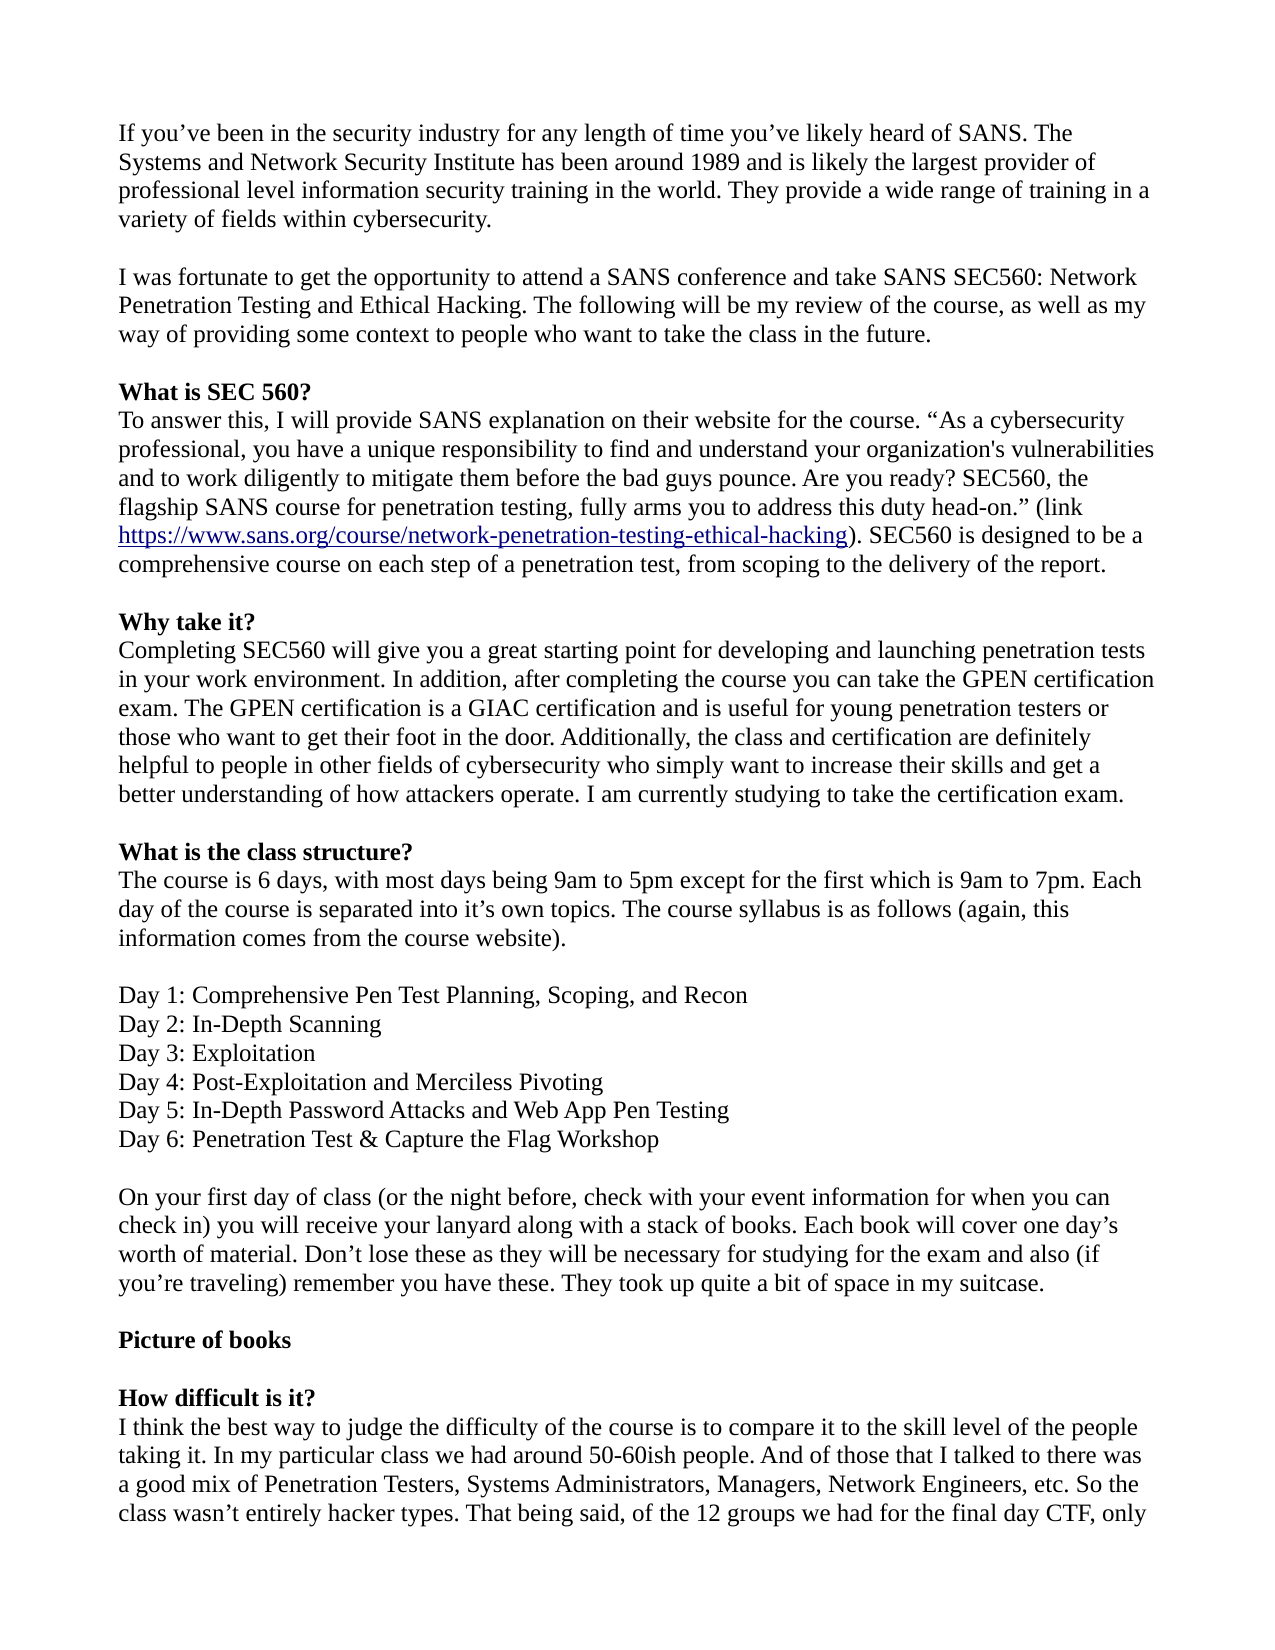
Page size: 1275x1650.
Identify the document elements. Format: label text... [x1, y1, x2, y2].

text The course is 6 days, with most days being 9am to 5pm except for the first which is 9am to 7pm. Each day of the course is separated into it’s own topics. The course syllabus is as follows (again, this information comes from the course website). [118, 866, 1157, 952]
text Picture of books [118, 1326, 1157, 1354]
text Completing SEC560 will give you a great starting point for developing and launching penetration tests in your work environment. In addition, after completing the course you can take the GPEN certification exam. The GPEN certification is a GIAC certification and is useful for young penetration testers or those who want to get their foot in the door. Additionally, the class and certification are definitely helpful to people in other fields of cybersecurity who simply want to increase their skills and get a better understanding of how attackers operate. I am currently studying to take the certification exam. [118, 636, 1157, 808]
text If you’ve been in the security industry for any length of time you’ve likely heard of SANS. The Systems and Network Security Institute has been around 1989 and is likely the largest provider of professional level information security training in the world. They provide a wide range of training in a variety of fields within cybersecurity. [118, 118, 1157, 233]
text Day 5: In-Depth Password Attacks and Web App Pen Testing [118, 1096, 1157, 1124]
text On your first day of class (or the night before, check with your event information for when you can check in) you will receive your lanyard along with a stack of books. Each book will cover one day’s worth of material. Don’t lose these as they will be necessary for studying for the exam and also (if you’re traveling) remember you have these. They took up quite a bit of space in my suitcase. [118, 1182, 1157, 1297]
text Day 6: Penetration Test & Capture the Flag Workshop [118, 1124, 1157, 1153]
text What is the class structure? [118, 837, 1157, 866]
text To answer this, I will provide SANS explanation on their website for the course. “As a cybersecurity professional, you have a unique responsibility to find and understand your organization's vulnerabilities and to work diligently to mitigate them before the bad guys pounce. Are you ready? SEC560, the flagship SANS course for penetration testing, fully arms you to address this duty head-on.” (link https://www.sans.org/course/network-penetration-testing-ethical-hacking). SEC560 is designed to be a comprehensive course on each step of a penetration test, from scoping to the delivery of the report. [118, 406, 1157, 578]
text Day 1: Comprehensive Pen Test Planning, Scoping, and Recon [118, 981, 1157, 1009]
text Why take it? [118, 607, 1157, 636]
text I was fortunate to get the opportunity to attend a SANS conference and take SANS SEC560: Network Penetration Testing and Ethical Hacking. The following will be my review of the course, as well as my way of providing some context to people who want to take the class in the future. [118, 262, 1157, 348]
text How difficult is it? [118, 1383, 1157, 1412]
text I think the best way to judge the difficulty of the course is to compare it to the skill level of the people taking it. In my particular class we had around 50-60ish people. And of those that I talked to there was a good mix of Penetration Testers, Systems Administrators, Managers, Network Engineers, etc. So the class wasn’t entirely hacker types. That being said, of the 12 groups we had for the final day CTF, only [118, 1412, 1157, 1527]
text Day 4: Post-Exploitation and Merciless Pivoting [118, 1067, 1157, 1096]
text What is SEC 560? [118, 377, 1157, 406]
text Day 3: Exploitation [118, 1038, 1157, 1067]
text Day 2: In-Depth Scanning [118, 1009, 1157, 1038]
